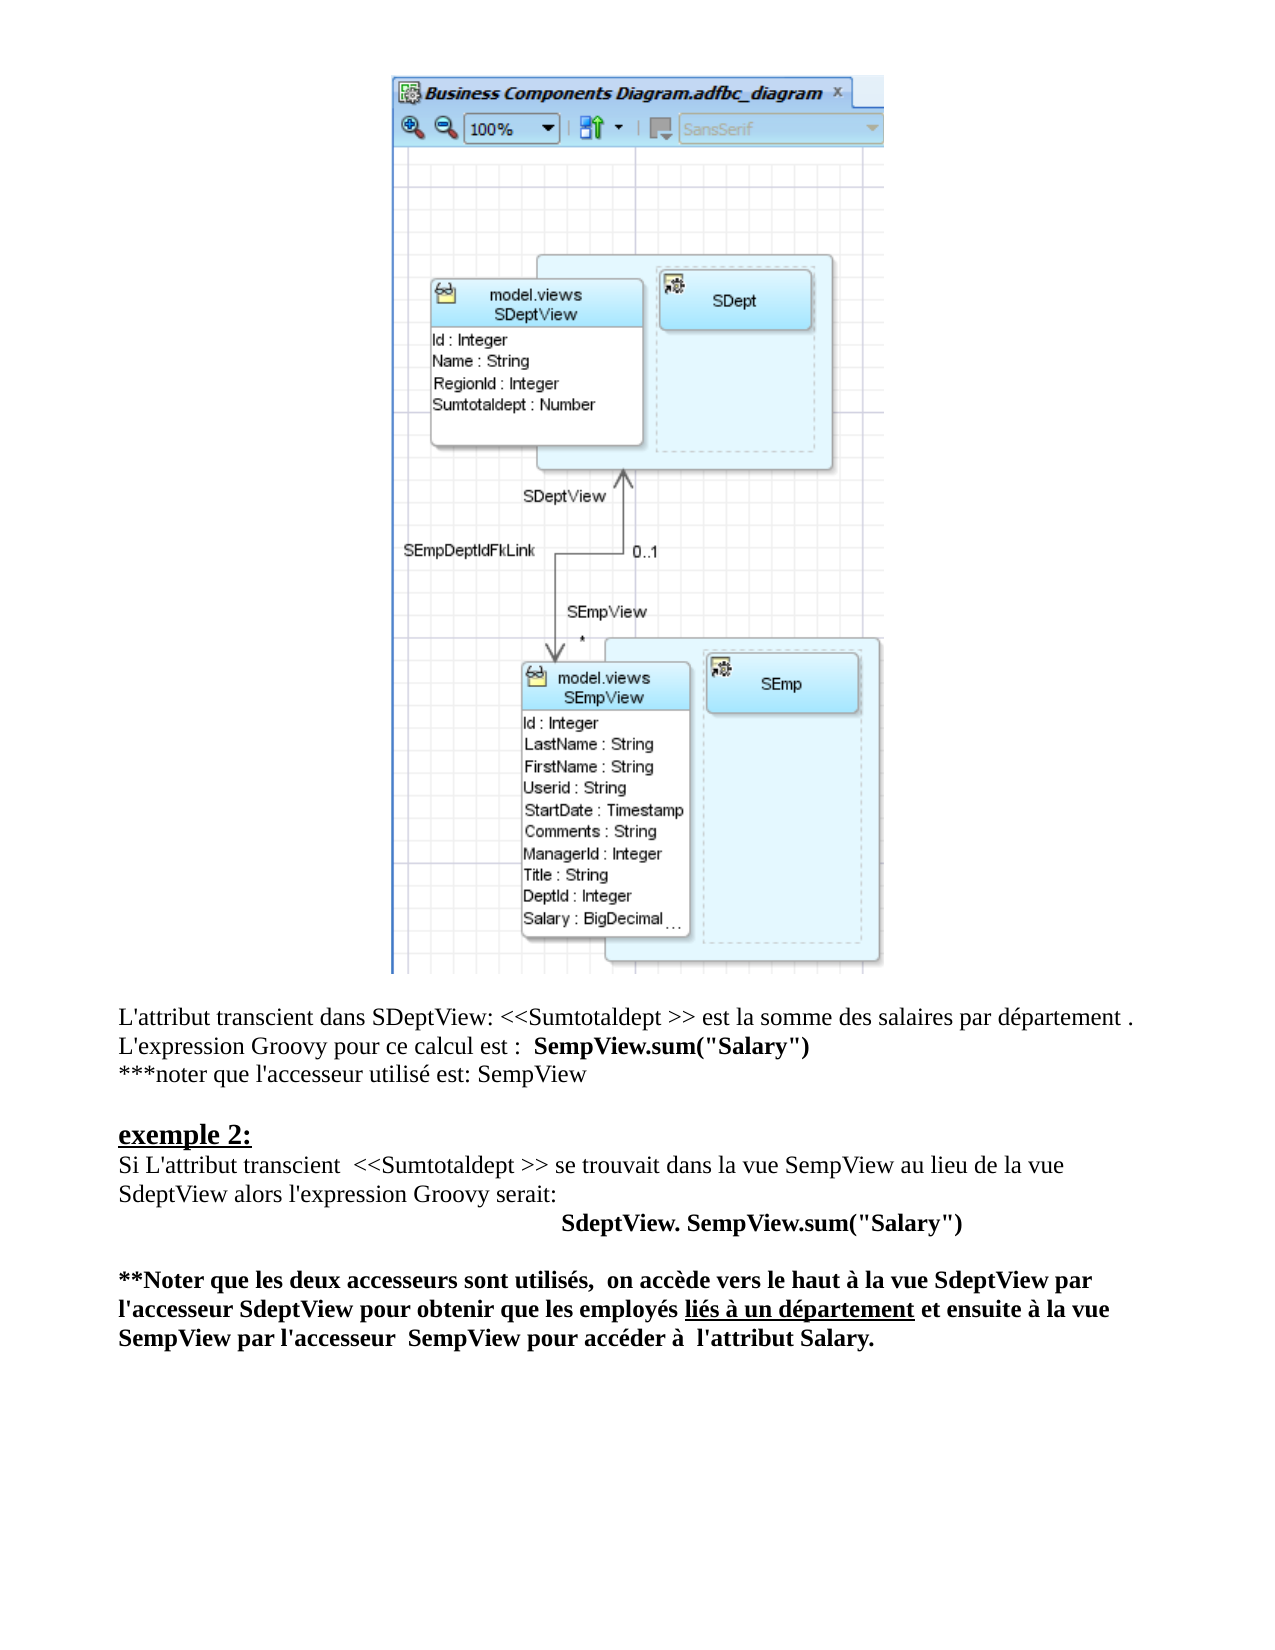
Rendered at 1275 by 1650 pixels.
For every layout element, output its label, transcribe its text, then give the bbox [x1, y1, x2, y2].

text SdeptView. SempView.sum("Salary") [118, 1208, 1157, 1237]
text L'expression Groovy pour ce calcul est : SempView.sum("Salary") [118, 1031, 1157, 1059]
text **Noter que les deux accesseurs sont utilisés, on accède vers le haut à la vue SdeptView par l'accesseur SdeptView pour obtenir que les employés liés à un département et ensuite à la vue SempView par l'accesseur SempView pour accéder à l'attribut Salary. [118, 1266, 1157, 1352]
text L'attribut transcient dans SDeptView: <<Sumtotaldept >> est la somme des salaires par département . [118, 1002, 1157, 1031]
text ***noter que l'accesseur utilisé est: SempView [118, 1059, 1157, 1088]
text exemple 2: [118, 1117, 1157, 1151]
text Si L'attribut transcient <<Sumtotaldept >> se trouvait dans la vue SempView au lieu de la vue SdeptView alors l'expression Groovy serait: [118, 1151, 1157, 1208]
